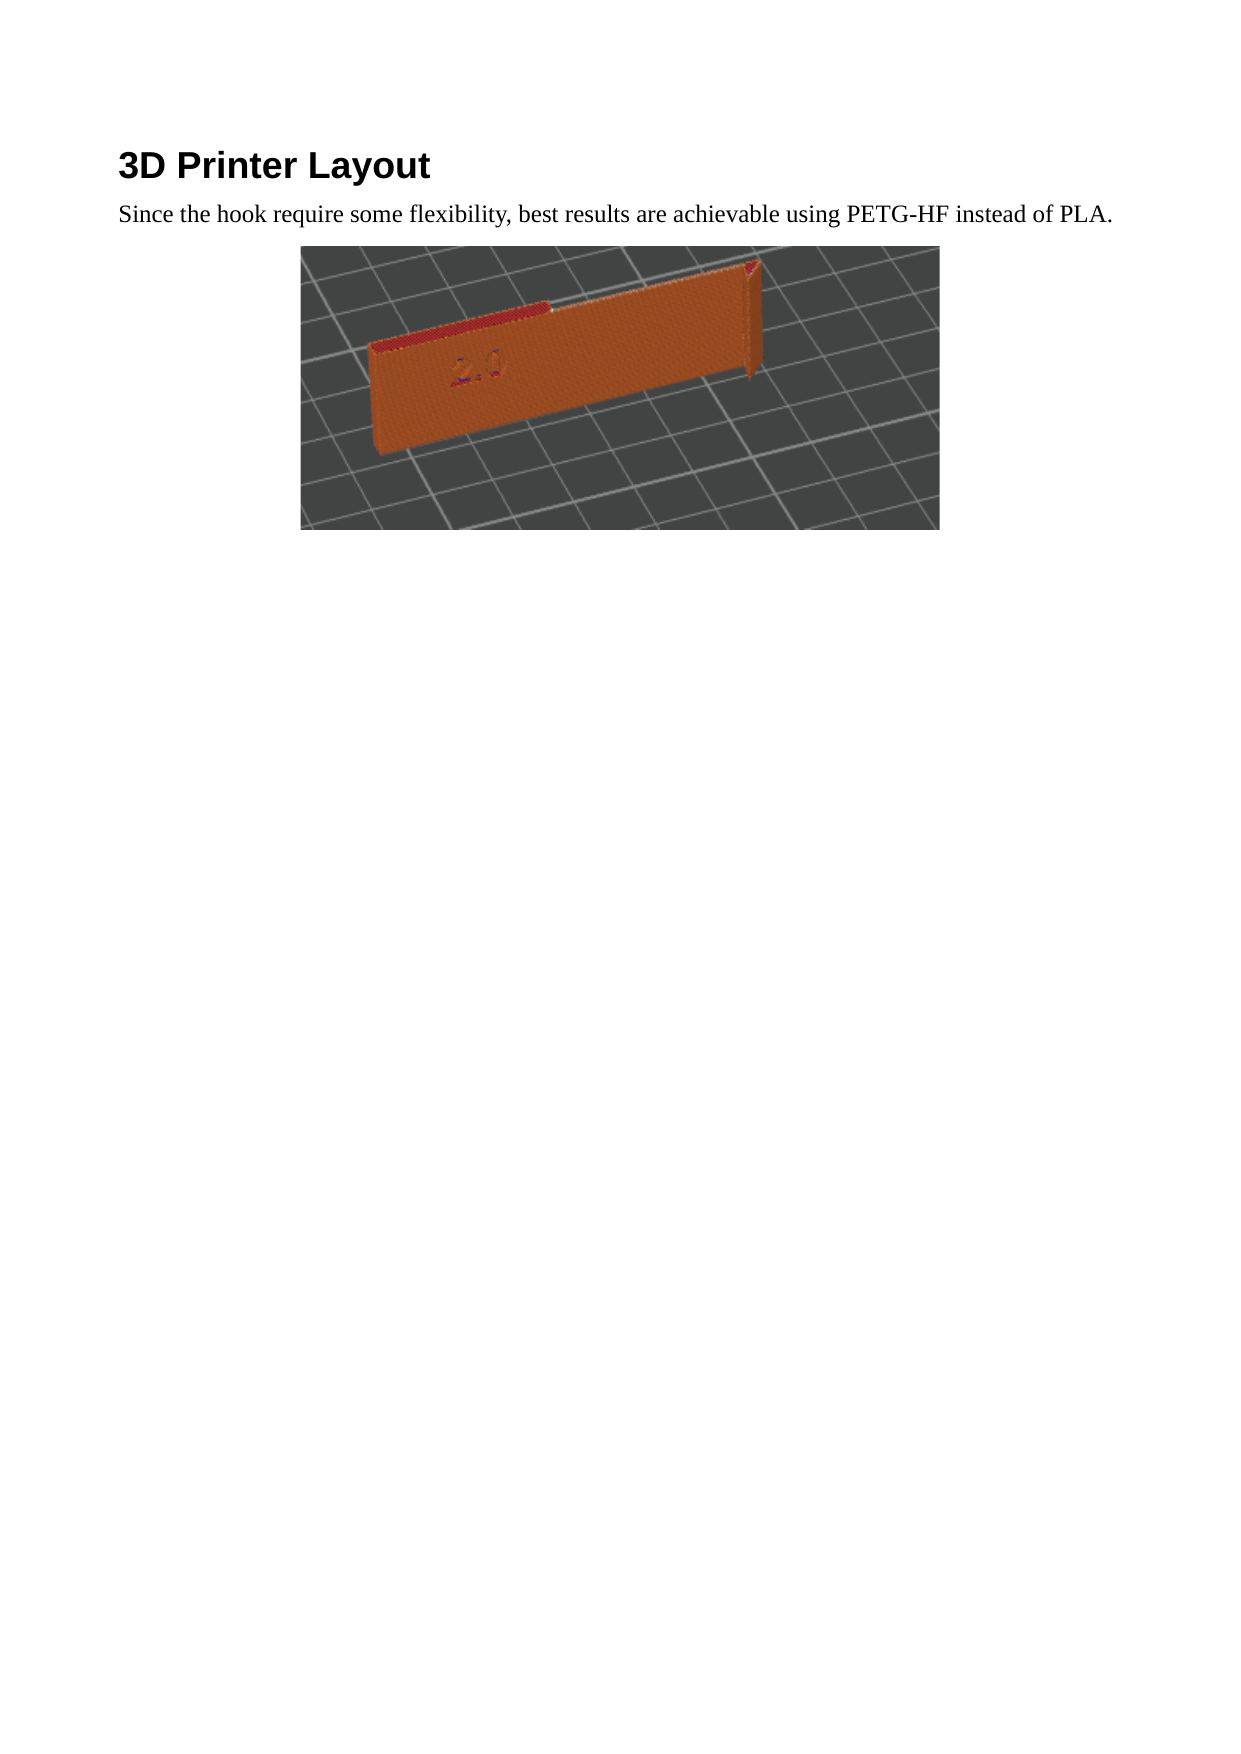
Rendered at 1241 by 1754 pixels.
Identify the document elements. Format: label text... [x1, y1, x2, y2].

text Since the hook require some flexibility, best results are achievable using PETG-HF instead of PLA. [118, 199, 1122, 227]
picture [300, 246, 940, 530]
subtitle 3D Printer Layout [118, 143, 1122, 186]
